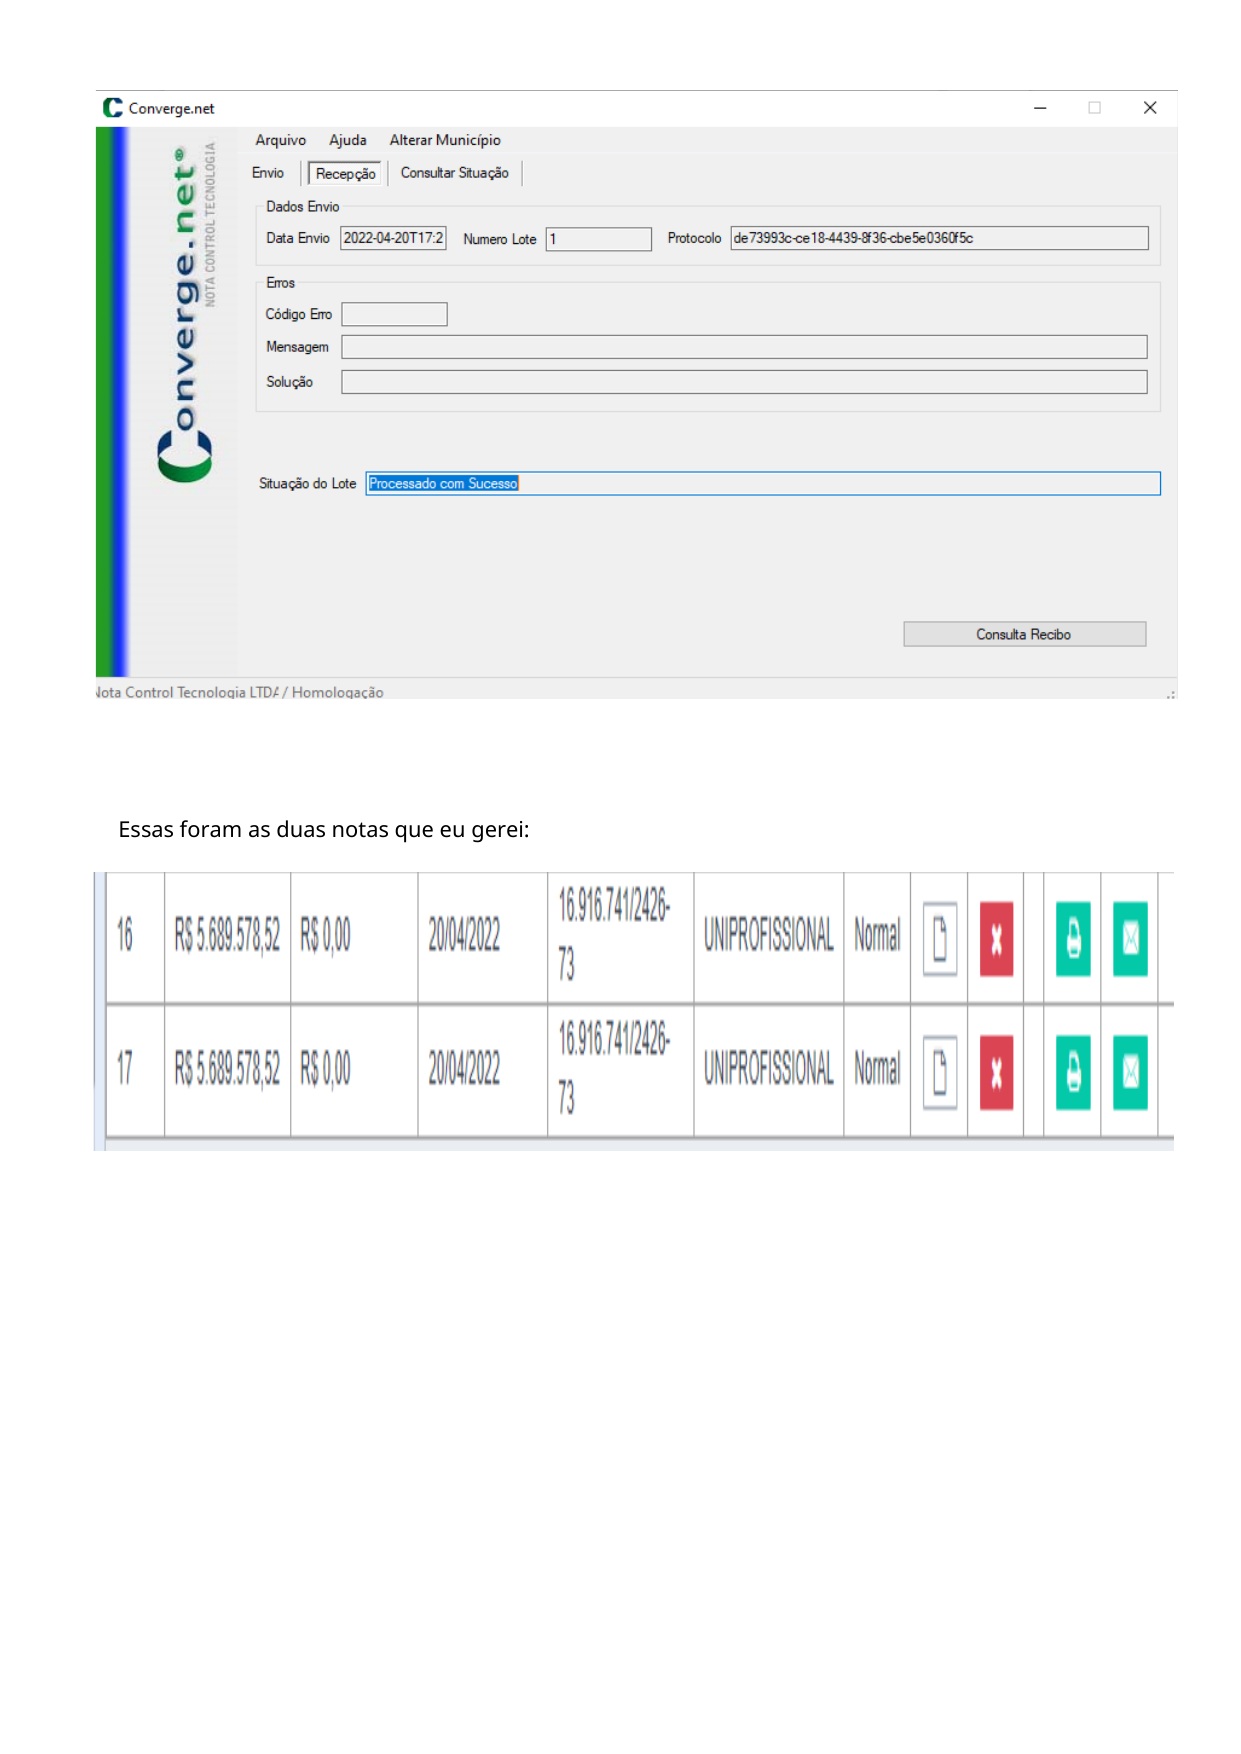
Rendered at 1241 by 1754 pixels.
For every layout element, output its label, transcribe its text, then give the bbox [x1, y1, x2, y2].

list Essas foram as duas notas que eu gerei: [118, 814, 1122, 844]
picture [95, 90, 1178, 699]
picture [93, 989, 1174, 1151]
